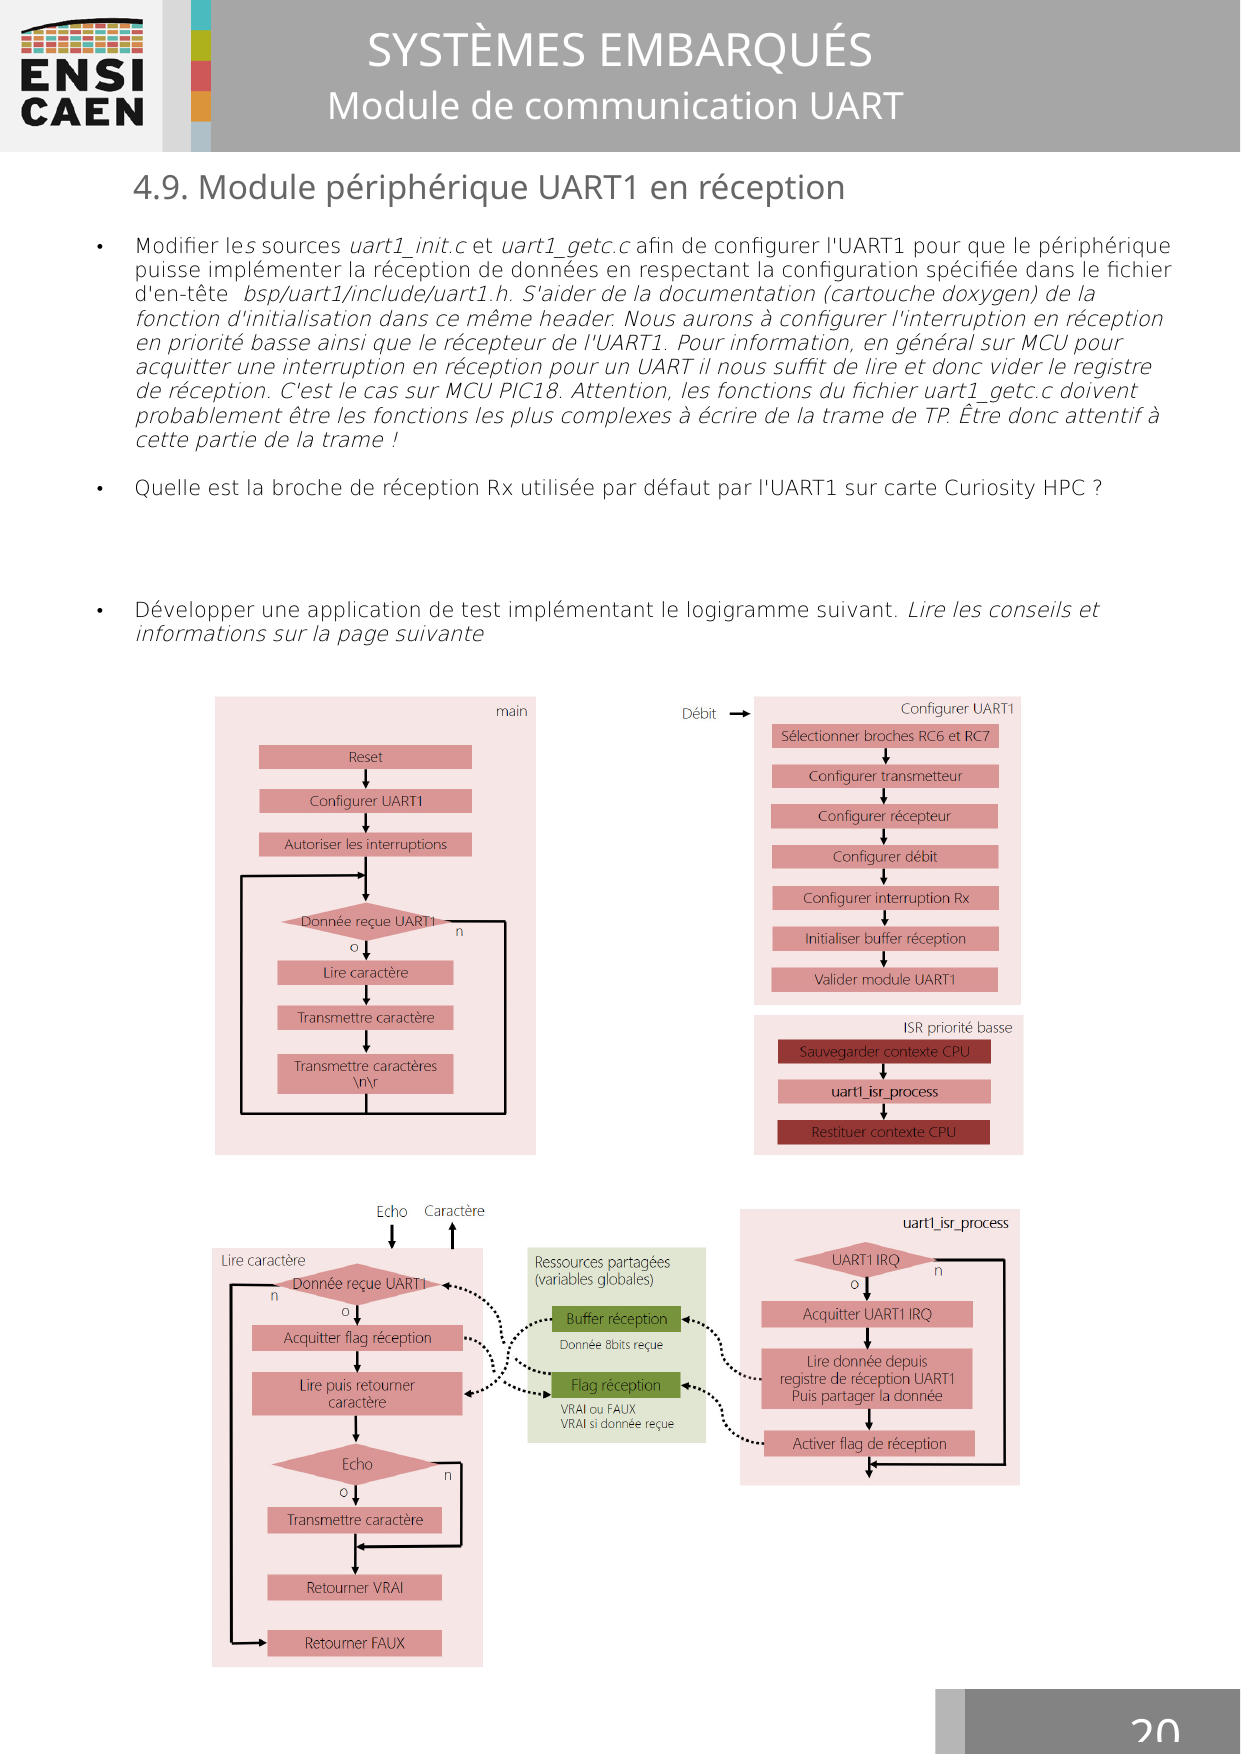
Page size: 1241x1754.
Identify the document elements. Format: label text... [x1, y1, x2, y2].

picture [200, 1202, 1040, 1669]
picture [0, 0, 1241, 152]
list Modifier les sources uart1_init.c et uart1_getc.c afin de configurer l'UART1 pour que le périphérique puisse implémenter la réception de données en respectant la configuration spécifiée dans le fichier d'en-tête bsp/uart1/include/uart1.h. S'aider de la documentation (cartouche doxygen) de la fonction d'initialisation dans ce même header. Nous aurons à configurer l'interruption en réception en priorité basse ainsi que le récepteur de l'UART1. Pour information, en général sur MCU pour acquitter une interruption en réception pour un UART il nous suffit de lire et donc vider le registre de réception. C'est le cas sur MCU PIC18. Attention, les fonctions du fichier uart1_getc.c doivent probablement être les fonctions les plus complexes à écrire de la trame de TP. Être donc attentif à cette partie de la trame ! [97, 234, 1181, 452]
picture [196, 695, 1044, 1156]
picture [935, 1689, 1241, 1754]
list Développer une application de test implémentant le logigramme suivant. Lire les conseils et informations sur la page suivante [97, 598, 1181, 646]
text 4.9. Module périphérique UART1 en réception [59, 164, 1181, 209]
list Quelle est la broche de réception Rx utilisée par défaut par l'UART1 sur carte Curiosity HPC ? [97, 476, 1181, 501]
